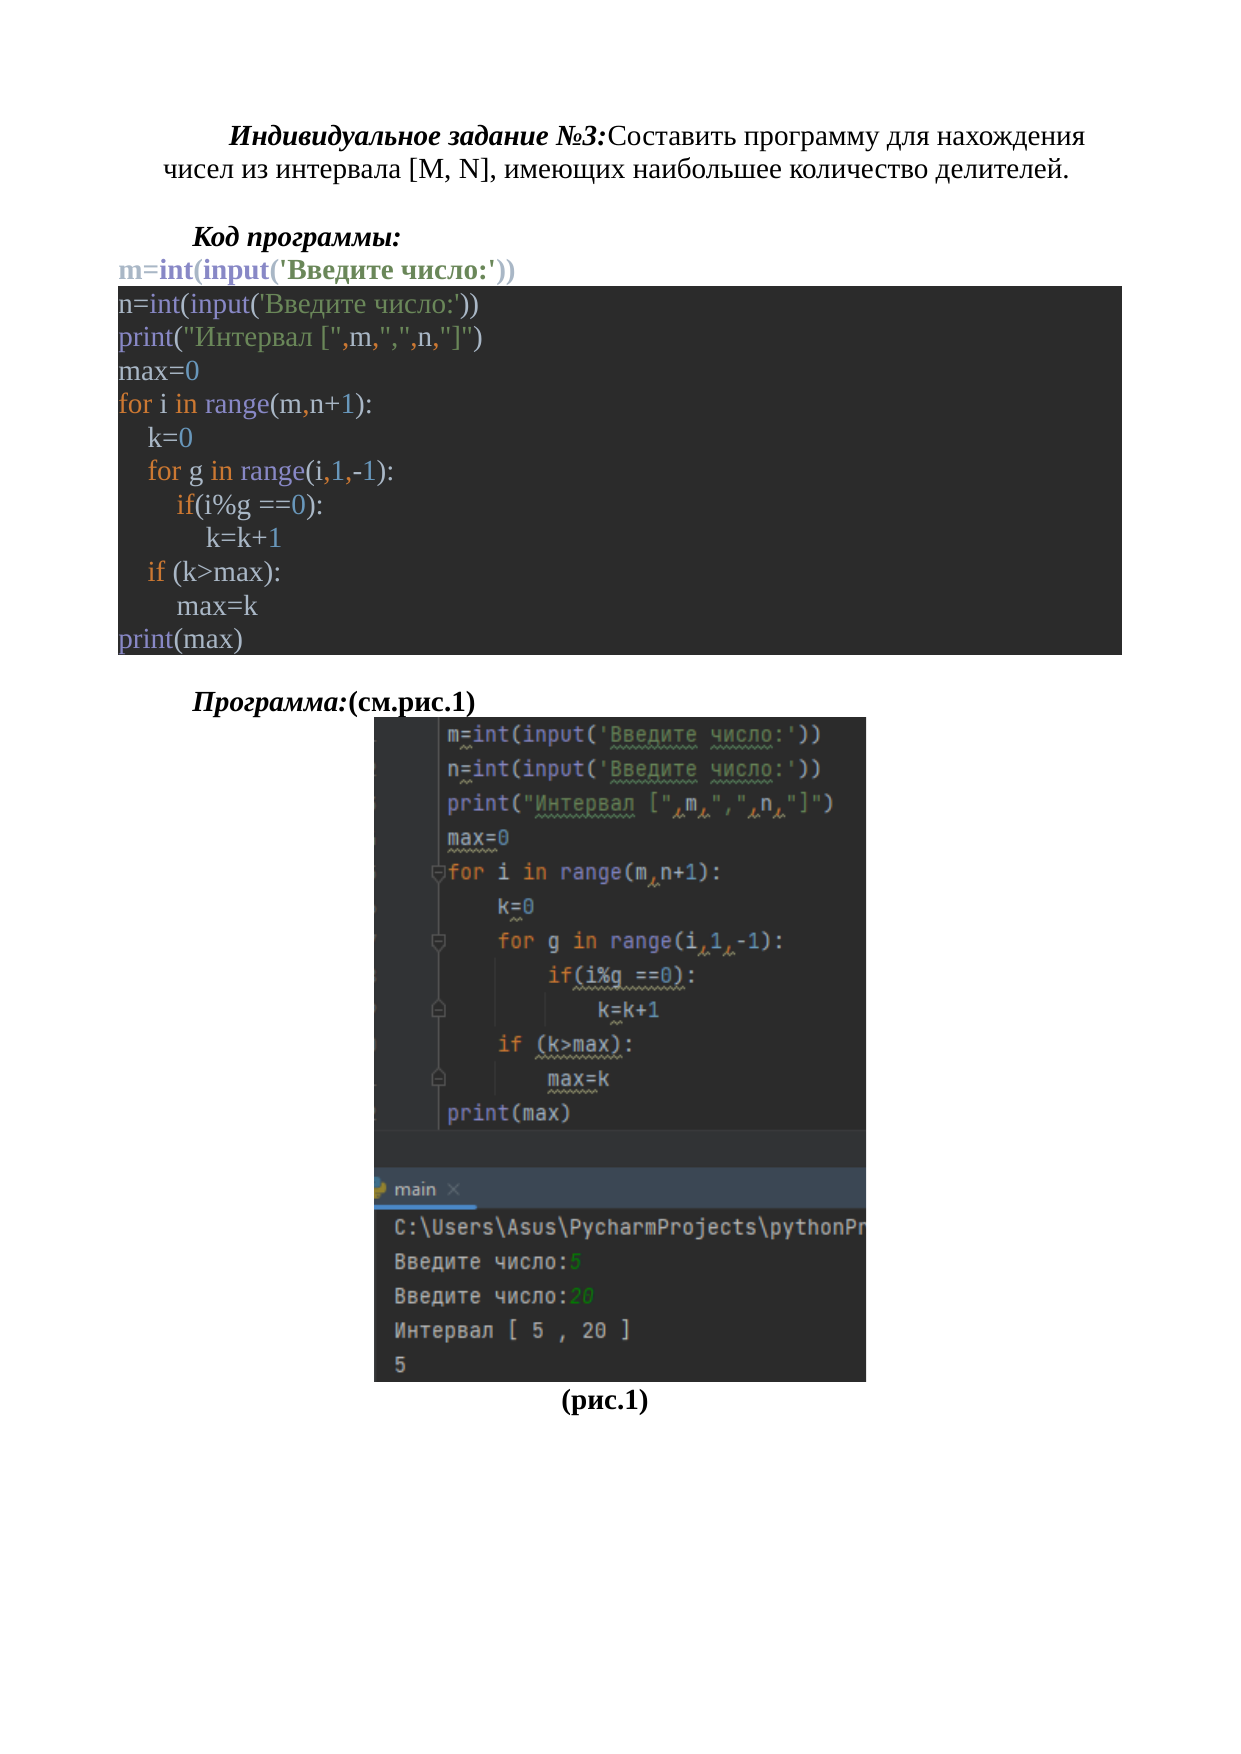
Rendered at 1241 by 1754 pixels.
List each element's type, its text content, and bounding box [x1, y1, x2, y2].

text max=k [118, 588, 1122, 621]
text Индивидуальное задание №3:Составить программу для нахождения чисел из интервала [М, N], имеющих наибольшее количество делителей. [118, 118, 1122, 185]
text k=0 [118, 420, 1122, 453]
text m=int(input('Введите число:')) [118, 252, 1122, 286]
text print("Интервал [",m,",",n,"]") [118, 319, 1122, 353]
text max=0 [118, 353, 1122, 386]
text for g in range(i,1,-1): [118, 453, 1122, 487]
text Программа:(см.рис.1) [118, 684, 1122, 718]
picture [374, 717, 867, 1382]
text if (k>max): [118, 554, 1122, 588]
text n=int(input('Введите число:')) [118, 286, 1122, 319]
text (рис.1) [118, 718, 1122, 1415]
text k=k+1 [118, 521, 1122, 554]
text print(max) [118, 621, 1122, 655]
text if(i%g ==0): [118, 487, 1122, 521]
text Код программы: [118, 219, 1122, 252]
text for i in range(m,n+1): [118, 386, 1122, 420]
